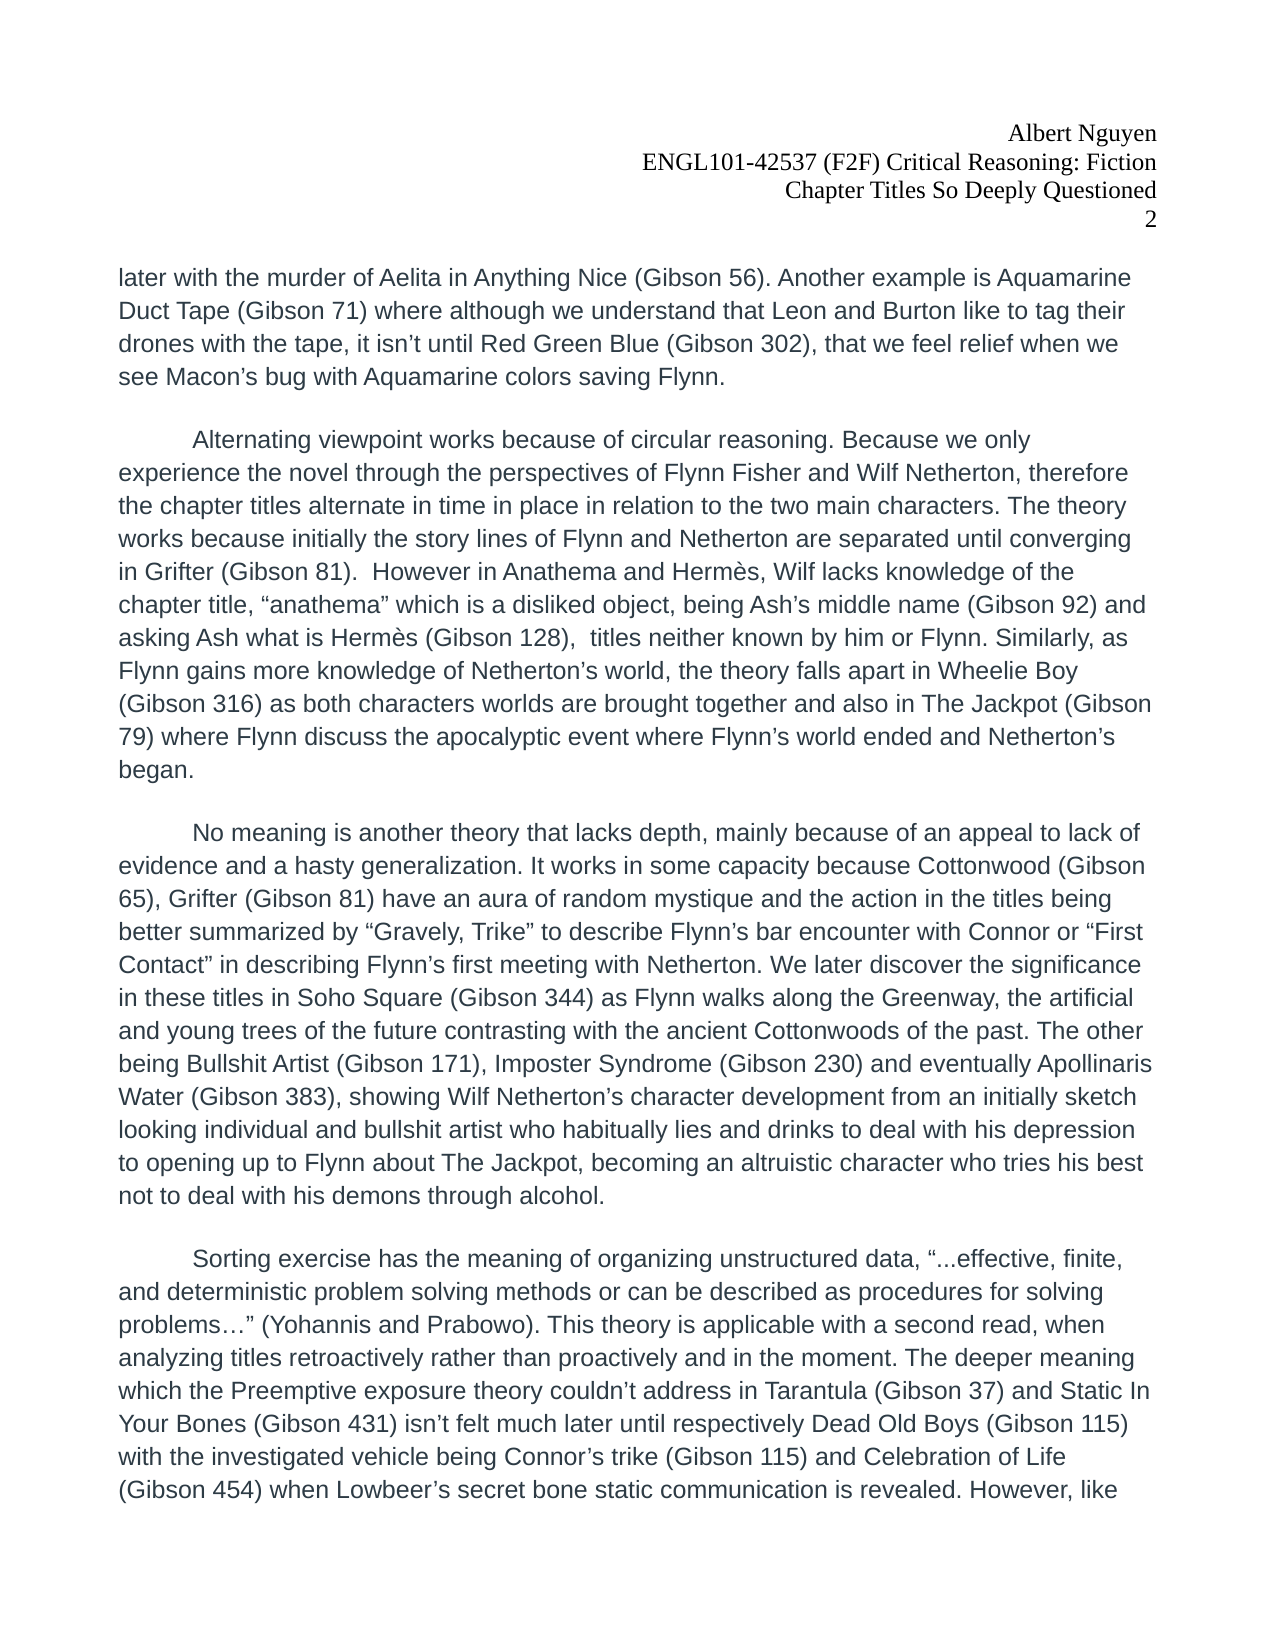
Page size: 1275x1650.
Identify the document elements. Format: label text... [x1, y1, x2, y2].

text Sorting exercise has the meaning of organizing unstructured data, “...effective, finite, and deterministic problem solving methods or can be described as procedures for solving problems…” (Yohannis and Prabowo). This theory is applicable with a second read, when analyzing titles retroactively rather than proactively and in the moment. The deeper meaning which the Preemptive exposure theory couldn’t address in Tarantula (Gibson 37) and Static In Your Bones (Gibson 431) isn’t felt much later until respectively Dead Old Boys (Gibson 115) with the investigated vehicle being Connor’s trike (Gibson 115) and Celebration of Life (Gibson 454) when Lowbeer’s secret bone static communication is revealed. However, like [118, 1244, 1157, 1504]
text Alternating viewpoint works because of circular reasoning. Because we only experience the novel through the perspectives of Flynn Fisher and Wilf Netherton, therefore the chapter titles alternate in time in place in relation to the two main characters. The theory works because initially the story lines of Flynn and Netherton are separated until converging in Grifter (Gibson 81). However in Anathema and Hermès, Wilf lacks knowledge of the chapter title, “anathema” which is a disliked object, being Ash’s middle name (Gibson 92) and asking Ash what is Hermès (Gibson 128), titles neither known by him or Flynn. Similarly, as Flynn gains more knowledge of Netherton’s world, the theory falls apart in Wheelie Boy (Gibson 316) as both characters worlds are brought together and also in The Jackpot (Gibson 79) where Flynn discuss the apocalyptic event where Flynn’s world ended and Netherton’s began. [118, 425, 1157, 784]
text later with the murder of Aelita in Anything Nice (Gibson 56). Another example is Aquamarine Duct Tape (Gibson 71) where although we understand that Leon and Burton like to tag their drones with the tape, it isn’t until Red Green Blue (Gibson 302), that we feel relief when we see Macon’s bug with Aquamarine colors saving Flynn. [118, 263, 1157, 390]
text No meaning is another theory that lacks depth, mainly because of an appeal to lack of evidence and a hasty generalization. It works in some capacity because Cottonwood (Gibson 65), Grifter (Gibson 81) have an aura of random mystique and the action in the titles being better summarized by “Gravely, Trike” to describe Flynn’s bar encounter with Connor or “First Contact” in describing Flynn’s first meeting with Netherton. We later discover the significance in these titles in Soho Square (Gibson 344) as Flynn walks along the Greenway, the artificial and young trees of the future contrasting with the ancient Cottonwoods of the past. The other being Bullshit Artist (Gibson 171), Imposter Syndrome (Gibson 230) and eventually Apollinaris Water (Gibson 383), showing Wilf Netherton’s character development from an initially sketch looking individual and bullshit artist who habitually lies and drinks to deal with his depression to opening up to Flynn about The Jackpot, becoming an altruistic character who tries his best not to deal with his demons through alcohol. [118, 818, 1157, 1210]
